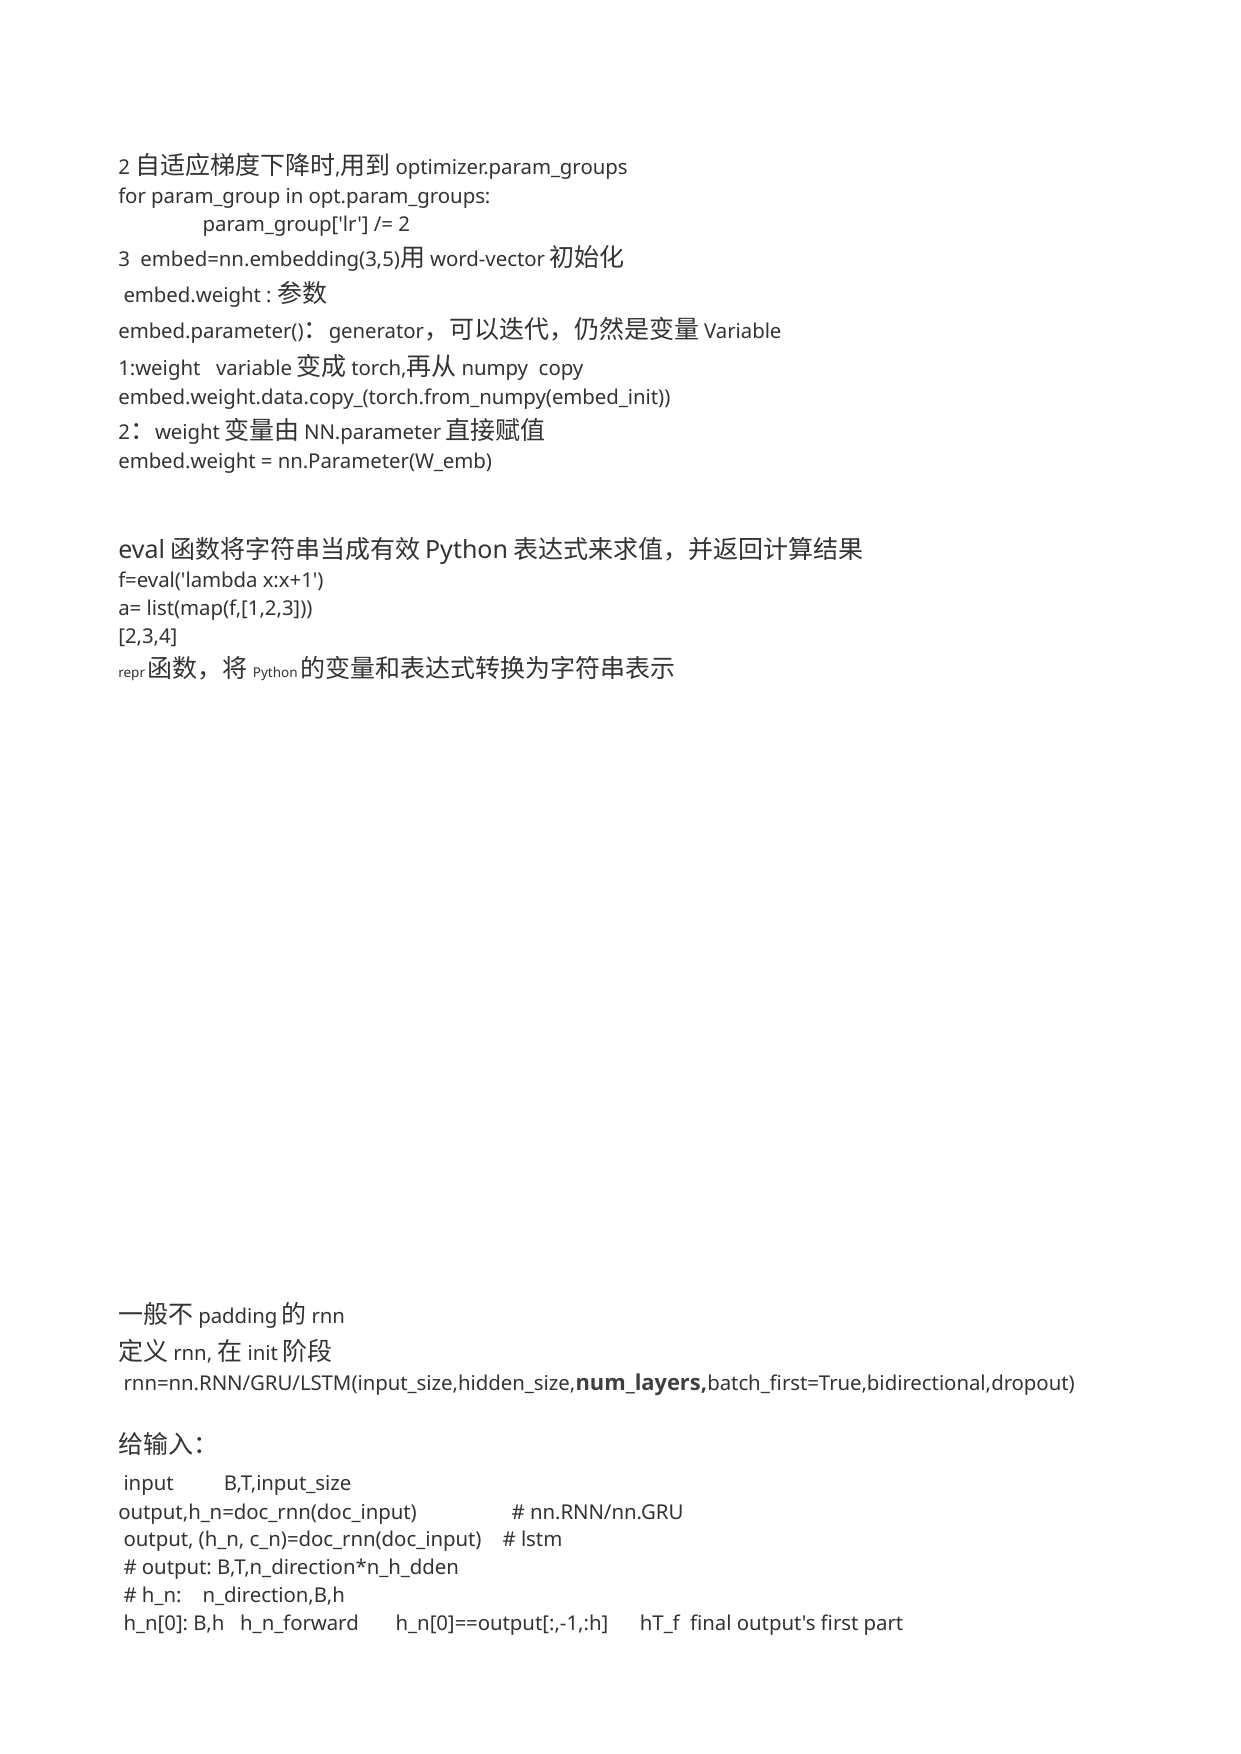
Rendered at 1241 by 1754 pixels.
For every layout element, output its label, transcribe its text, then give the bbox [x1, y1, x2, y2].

text for param_group in opt.param_groups: [118, 182, 1122, 210]
text f=eval('lambda x:x+1') [118, 566, 1122, 593]
text 给输入： [118, 1425, 1122, 1461]
text output,h_n=doc_rnn(doc_input) # nn.RNN/nn.GRU [118, 1497, 1122, 1525]
text h_n[0]: B,h h_n_forward h_n[0]==output[:,-1,:h] hT_f final output's first part [118, 1608, 1122, 1636]
text param_group['lr'] /= 2 [118, 210, 1122, 237]
text output, (h_n, c_n)=doc_rnn(doc_input) # lstm [118, 1525, 1122, 1553]
text 3 embed=nn.embedding(3,5)用word-vector初始化 [118, 237, 1122, 274]
text # output: B,T,n_direction*n_h_dden [118, 1553, 1122, 1580]
text 2 自适应梯度下降时,用到optimizer.param_groups [118, 146, 1122, 182]
text repr函数，将Python的变量和表达式转换为字符串表示 [118, 649, 1122, 685]
text 定义rnn, 在init阶段 [118, 1331, 1122, 1367]
text input B,T,input_size [118, 1461, 1122, 1497]
text 一般不padding的rnn [118, 1295, 1122, 1331]
text embed.weight = nn.Parameter(W_emb) [118, 446, 1122, 474]
text embed.weight.data.copy_(torch.from_numpy(embed_init)) [118, 382, 1122, 410]
text embed.parameter()：generator，可以迭代，仍然是变量Variable [118, 310, 1122, 346]
text 2：weight变量由NN.parameter直接赋值 [118, 410, 1122, 446]
text a= list(map(f,[1,2,3])) [118, 593, 1122, 621]
text # h_n: n_direction,B,h [118, 1580, 1122, 1608]
text [2,3,4] [118, 621, 1122, 649]
text 1:weight variable变成torch,再从numpy copy [118, 346, 1122, 382]
text rnn=nn.RNN/GRU/LSTM(input_size,hidden_size,num_layers,batch_first=True,bidirectional,dropout) [118, 1367, 1122, 1397]
text embed.weight : 参数 [118, 274, 1122, 310]
text eval函数将字符串当成有效Python表达式来求值，并返回计算结果 [118, 529, 1122, 566]
